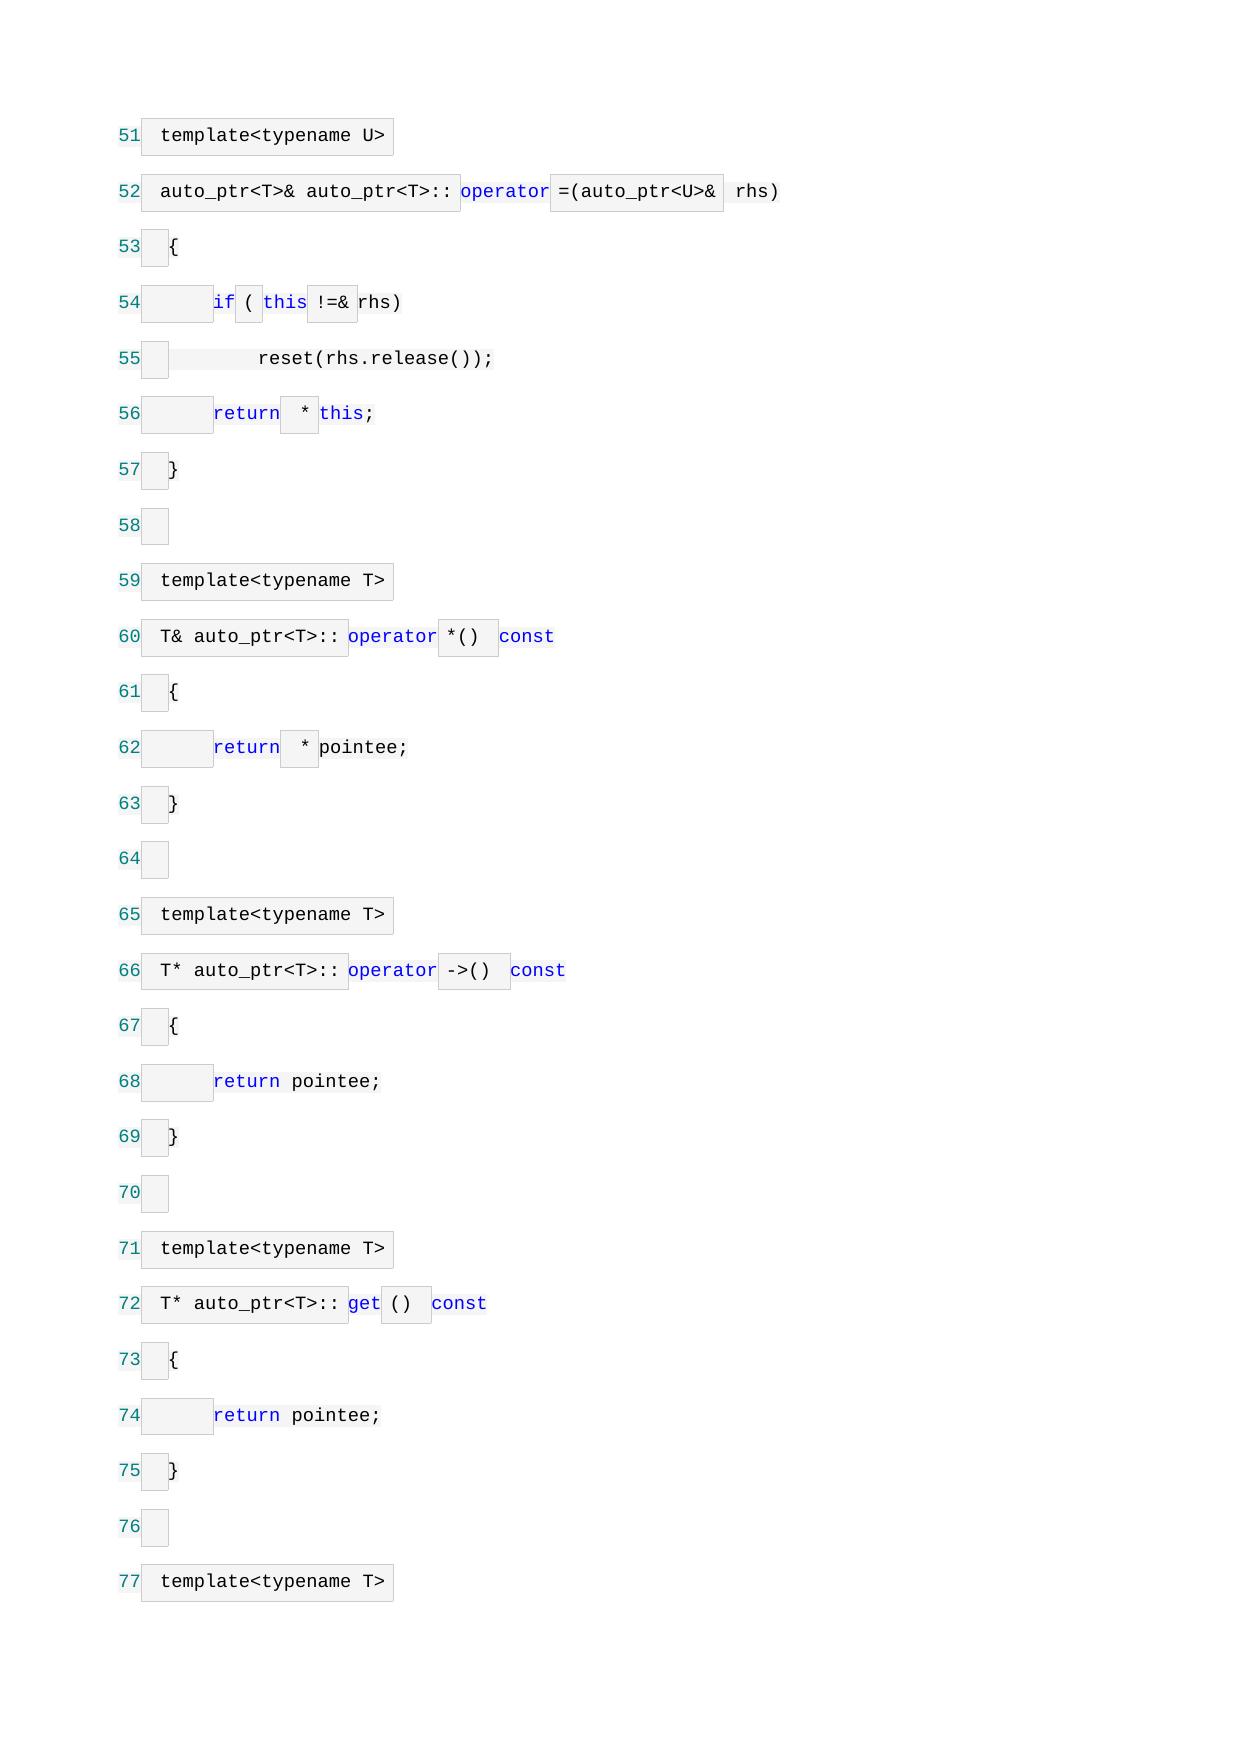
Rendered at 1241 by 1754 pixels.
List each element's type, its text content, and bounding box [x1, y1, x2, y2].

text 72 [118, 1286, 141, 1323]
text pointee; [319, 730, 1122, 767]
text const [499, 619, 1122, 656]
text 76 [118, 1509, 141, 1546]
text 54 [118, 285, 141, 322]
text 60 [118, 619, 141, 656]
text [394, 1564, 1122, 1601]
text * [281, 731, 318, 767]
text } [169, 452, 1122, 489]
text [394, 897, 1122, 934]
text [142, 787, 168, 823]
text return pointee; [214, 1397, 1122, 1434]
text } [169, 786, 1122, 823]
text const [511, 952, 1122, 989]
text template<typename U> [142, 119, 393, 155]
text auto_ptr<T>& auto_ptr<T>:: [142, 175, 460, 211]
text template<typename T> [142, 1232, 393, 1268]
text { [169, 229, 1122, 266]
text T& auto_ptr<T>:: [142, 620, 348, 656]
text template<typename T> [142, 1565, 393, 1601]
text *() [439, 620, 498, 656]
text template<typename T> [142, 898, 393, 934]
text [394, 563, 1122, 600]
text const [432, 1286, 1122, 1323]
text { [169, 1008, 1122, 1045]
text 73 [118, 1342, 141, 1379]
text 71 [118, 1231, 141, 1268]
text 74 [118, 1397, 213, 1434]
text 75 [118, 1453, 141, 1490]
text operator->() [349, 952, 510, 989]
text 59 [118, 563, 141, 600]
text [394, 1231, 1122, 1268]
text [169, 507, 1122, 544]
text rhs) [724, 174, 1122, 211]
text return [214, 730, 280, 767]
text return [214, 396, 280, 433]
text [142, 230, 168, 266]
text } [169, 1453, 1122, 1490]
text [142, 1009, 168, 1045]
text [142, 1454, 168, 1490]
text [142, 1065, 213, 1101]
text reset(rhs.release()); [169, 341, 1122, 378]
text 53 [118, 229, 141, 266]
text 68 [118, 1064, 141, 1101]
text 66 T* auto_ptr<T>:: [118, 952, 348, 989]
text 69 [118, 1119, 141, 1156]
text 56 [118, 396, 141, 433]
text 70 [118, 1175, 141, 1212]
text [142, 342, 168, 378]
text 51 [118, 118, 141, 155]
text T* auto_ptr<T>:: [142, 1287, 348, 1323]
text { [169, 674, 1122, 711]
text [142, 731, 213, 767]
text [142, 1510, 168, 1546]
text [142, 397, 213, 433]
text ( [236, 286, 262, 322]
text 65 [118, 897, 141, 934]
text rhs) [358, 285, 1122, 322]
text 57 [118, 452, 141, 489]
text [142, 675, 168, 711]
text 64 [118, 841, 141, 878]
text * [281, 397, 318, 433]
text [142, 842, 168, 878]
text 58 [118, 507, 168, 544]
text [142, 1120, 168, 1156]
text () [382, 1287, 431, 1323]
text [169, 1509, 1122, 1546]
text get [349, 1286, 381, 1323]
text =(auto_ptr<U>& [551, 175, 723, 211]
text 67 [118, 1008, 141, 1045]
text } [169, 1119, 1122, 1156]
text 63 [118, 786, 141, 823]
text return pointee; [214, 1064, 1122, 1101]
text !=& [308, 286, 357, 322]
text [142, 1176, 168, 1212]
text [169, 1175, 1122, 1212]
text if [214, 285, 235, 322]
text 52 [118, 174, 141, 211]
text [169, 841, 1122, 878]
text [142, 1343, 168, 1379]
text 62 [118, 730, 141, 767]
text 77 [118, 1564, 141, 1601]
text [394, 118, 1122, 155]
text this; [319, 396, 1122, 433]
text [142, 453, 168, 489]
text this [263, 285, 307, 322]
text 61 [118, 674, 141, 711]
text operator [349, 619, 438, 656]
text template<typename T> [142, 564, 393, 600]
text operator [461, 174, 550, 211]
text 55 [118, 341, 141, 378]
text { [169, 1342, 1122, 1379]
text [142, 286, 213, 322]
